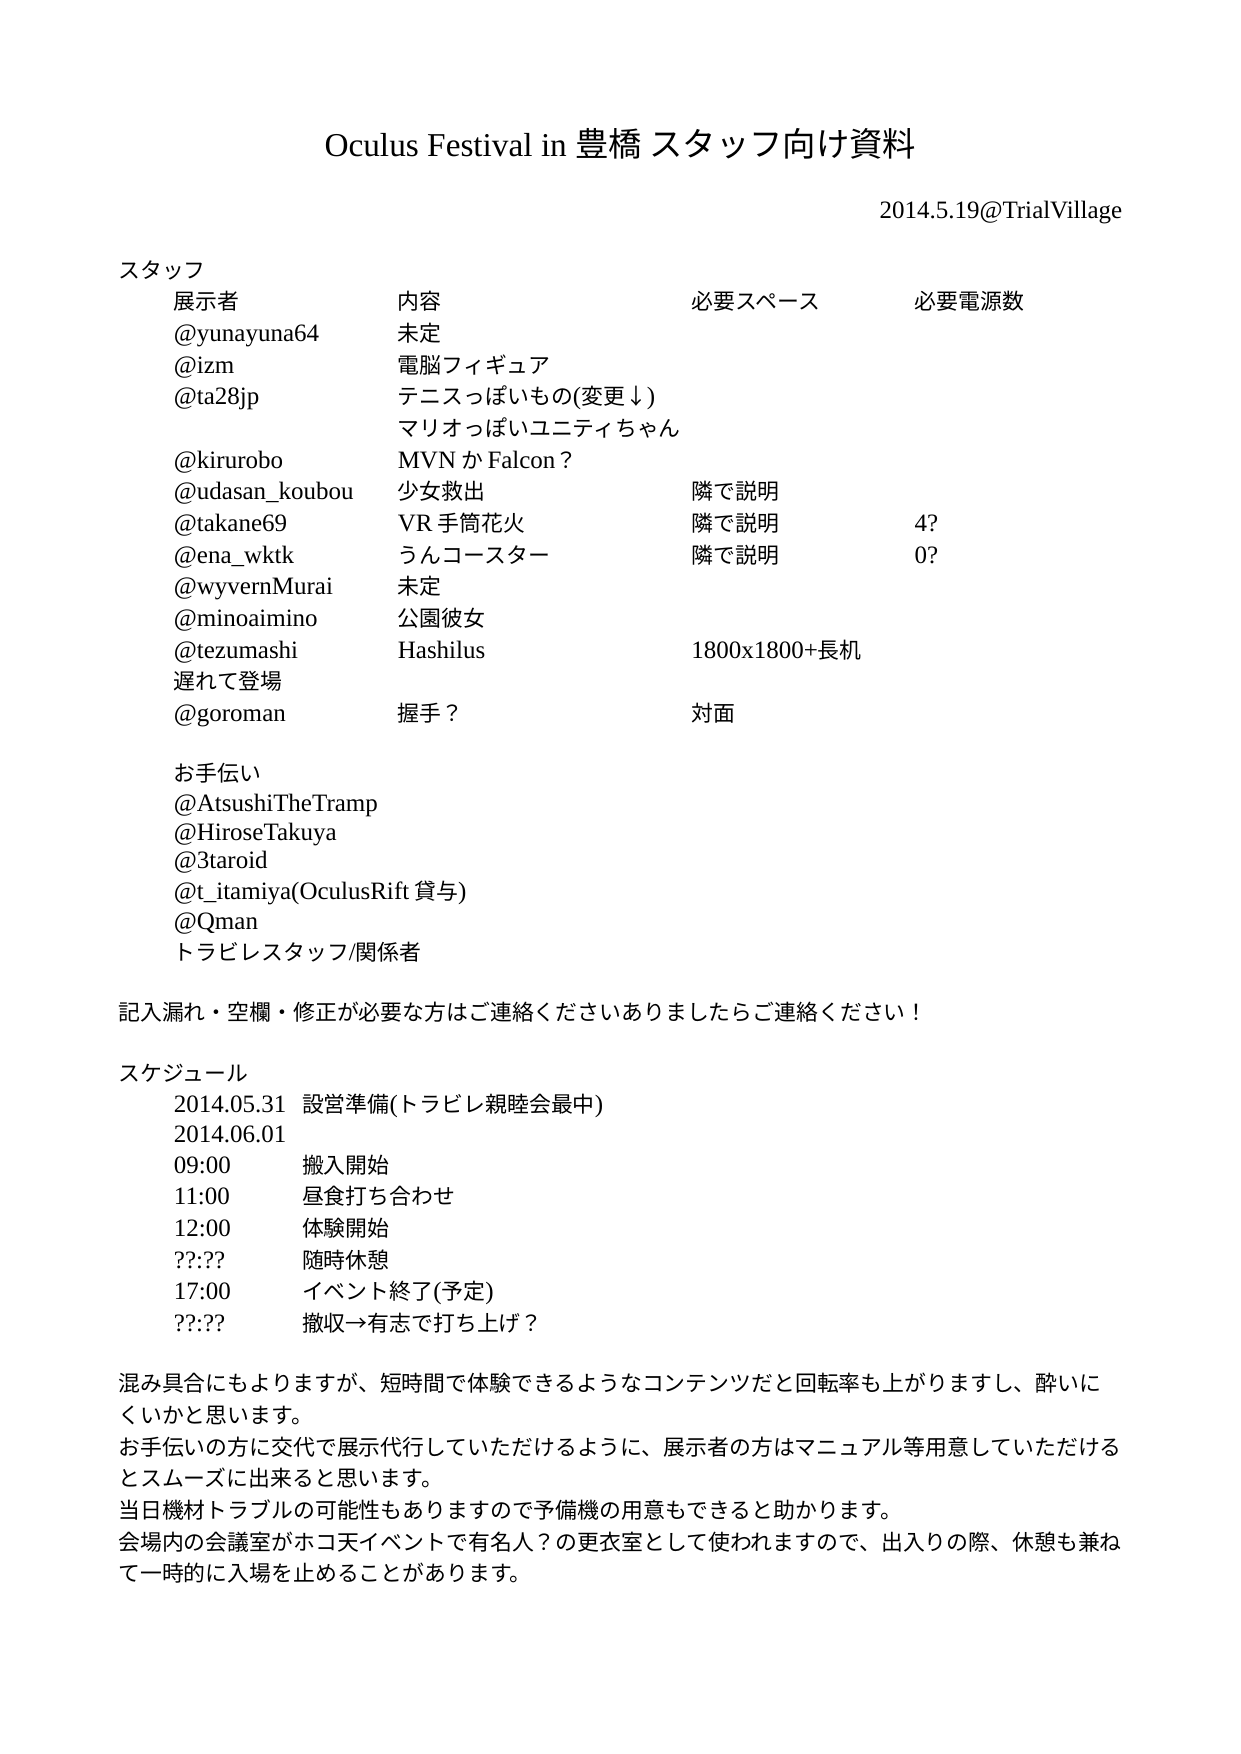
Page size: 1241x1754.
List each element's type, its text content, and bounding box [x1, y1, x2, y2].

text お手伝い [174, 756, 1122, 788]
text @HiroseTakuya [174, 817, 1122, 846]
text 混み具合にもよりますが、短時間で体験できるようなコンテンツだと回転率も上がりますし、酔いにくいかと思います。 [118, 1366, 1122, 1430]
text 会場内の会議室がホコ天イベントで有名人？の更衣室として使われますので、出入りの際、休憩も兼ねて一時的に入場を止めることがあります。 [118, 1525, 1122, 1588]
text ??:?? 撤収→有志で打ち上げ？ [174, 1306, 1122, 1338]
text 記入漏れ・空欄・修正が必要な方はご連絡くださいありましたらご連絡ください！ [118, 995, 1122, 1027]
text トラビレスタッフ/関係者 [174, 935, 1122, 966]
text 当日機材トラブルの可能性もありますので予備機の用意もできると助かります。 [118, 1493, 1122, 1525]
text @t_itamiya(OculusRift貸与) [174, 874, 1122, 906]
text 遅れて登場 [174, 664, 1122, 696]
text ??:?? 随時休憩 [174, 1243, 1122, 1274]
text 09:00 搬入開始 [174, 1148, 1122, 1179]
text @goroman 握手？ 対面 [174, 696, 1122, 728]
text @minoaimino 公園彼女 [174, 601, 1122, 633]
text スケジュール [118, 1056, 1122, 1087]
text @wyvernMurai 未定 [174, 569, 1122, 601]
text @takane69 VR手筒花火 隣で説明 4? [174, 506, 1122, 538]
text Oculus Festival in 豊橋 スタッフ向け資料 [118, 118, 1122, 166]
text @ta28jp テニスっぽいもの(変更↓) [174, 379, 1122, 411]
text マリオっぽいユニティちゃん [174, 411, 1122, 443]
text @kirurobo MVNかFalcon？ [174, 443, 1122, 474]
text @AtsushiTheTramp [174, 788, 1122, 817]
text 12:00 体験開始 [174, 1211, 1122, 1243]
text @udasan_koubou 少女救出 隣で説明 [174, 474, 1122, 506]
text 2014.06.01 [174, 1119, 1122, 1148]
text 2014.5.19@TrialVillage [118, 195, 1122, 224]
text 17:00 イベント終了(予定) [174, 1274, 1122, 1306]
text @3taroid [174, 846, 1122, 874]
text @yunayuna64 未定 [174, 316, 1122, 348]
text 展示者 内容 必要スペース 必要電源数 [174, 284, 1122, 316]
text 11:00 昼食打ち合わせ [174, 1179, 1122, 1211]
text @ena_wktk うんコースター 隣で説明 0? [174, 538, 1122, 569]
text @izm 電脳フィギュア [174, 348, 1122, 379]
text @Qman [174, 906, 1122, 935]
text 2014.05.31 設営準備(トラビレ親睦会最中) [174, 1087, 1122, 1119]
text @tezumashi Hashilus 1800x1800+長机 [174, 633, 1122, 664]
text お手伝いの方に交代で展示代行していただけるように、展示者の方はマニュアル等用意していただけるとスムーズに出来ると思います。 [118, 1430, 1122, 1493]
text スタッフ [118, 253, 1122, 284]
